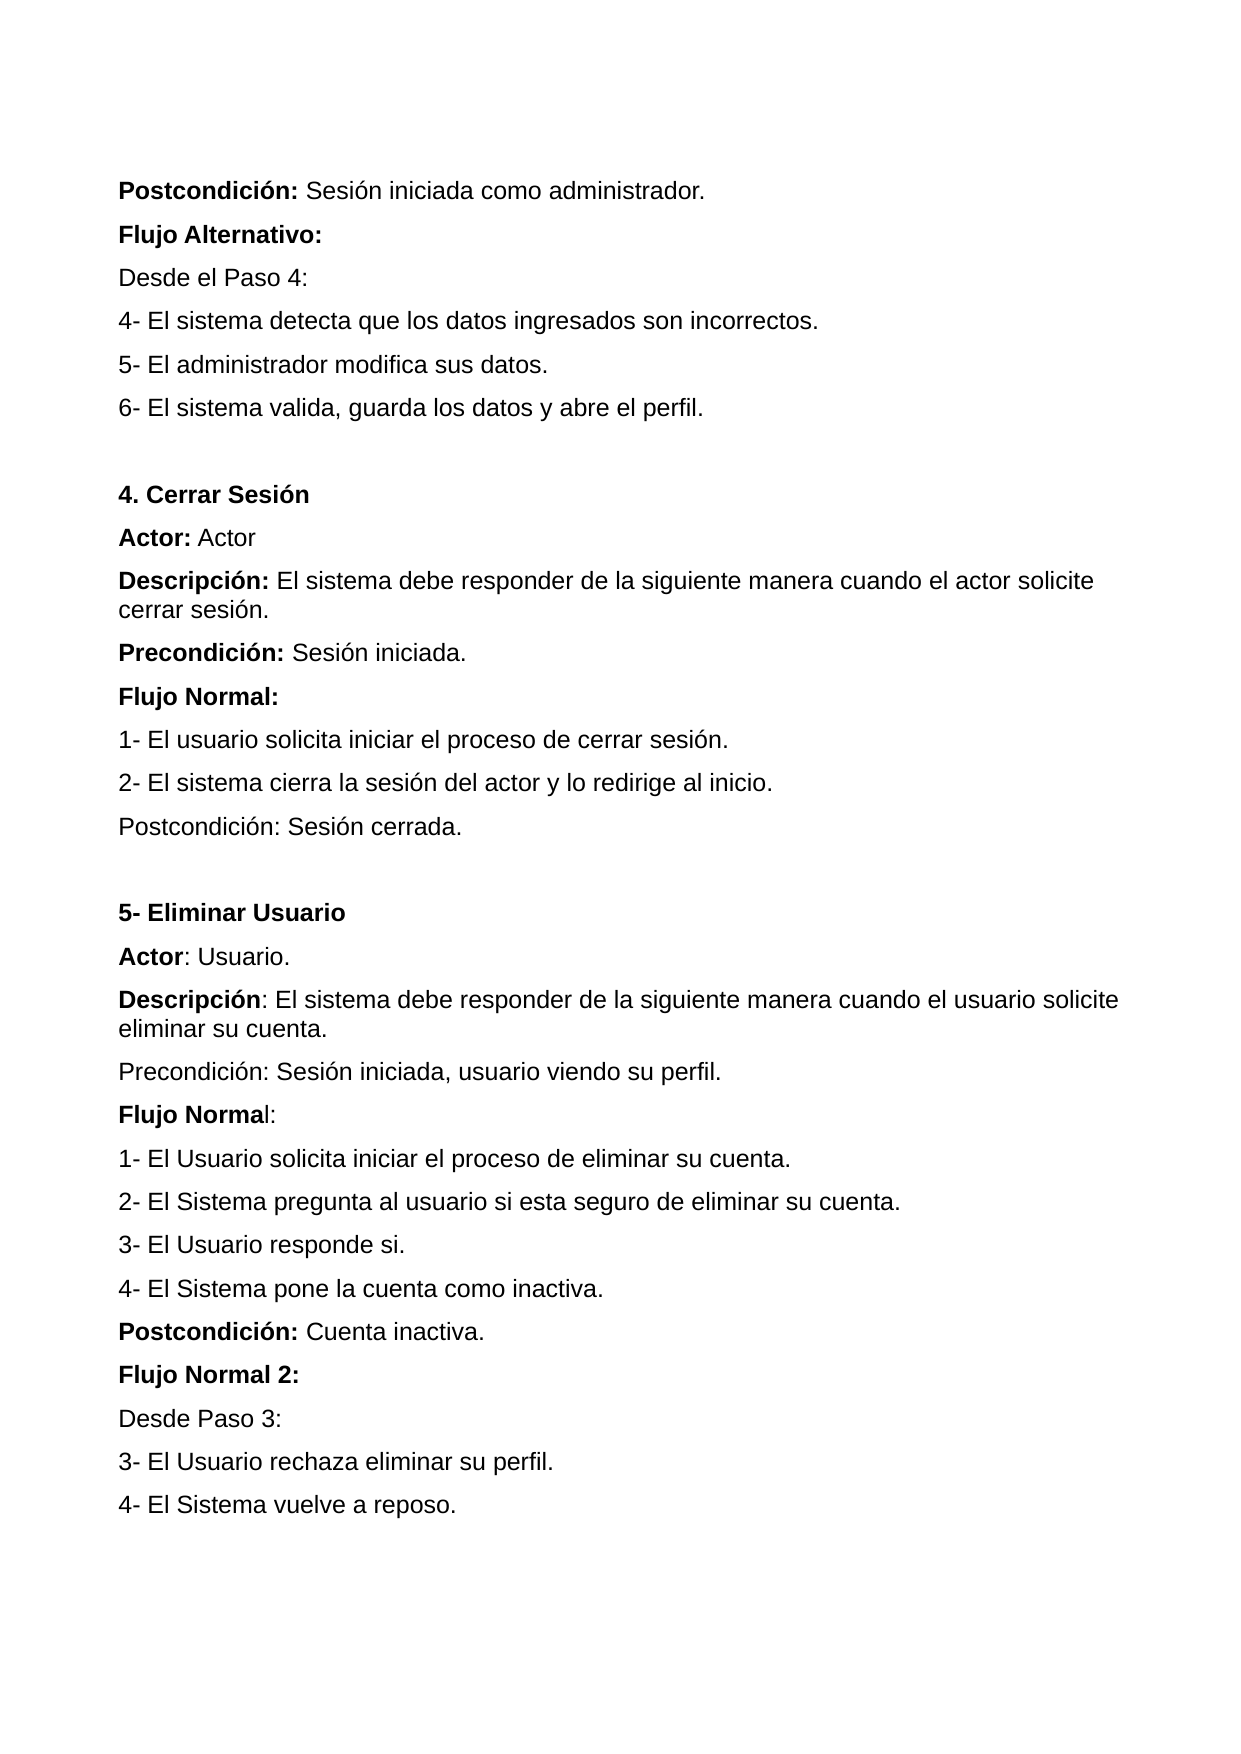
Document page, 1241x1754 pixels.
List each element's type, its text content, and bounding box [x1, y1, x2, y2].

text 3- El Usuario responde si. [118, 1231, 1122, 1259]
text Descripción: El sistema debe responder de la siguiente manera cuando el actor solicite cerrar sesión. [118, 566, 1122, 624]
text 4- El Sistema vuelve a reposo. [118, 1491, 1122, 1519]
text Desde el Paso 4: [118, 263, 1122, 292]
text 2- El Sistema pregunta al usuario si esta seguro de eliminar su cuenta. [118, 1187, 1122, 1216]
text 4- El Sistema pone la cuenta como inactiva. [118, 1274, 1122, 1303]
text 4. Cerrar Sesión [118, 480, 1122, 508]
text 3- El Usuario rechaza eliminar su perfil. [118, 1447, 1122, 1476]
text Postcondición: Sesión iniciada como administrador. [118, 176, 1122, 205]
text Desde Paso 3: [118, 1404, 1122, 1433]
text 4- El sistema detecta que los datos ingresados son incorrectos. [118, 306, 1122, 335]
text Postcondición: Sesión cerrada. [118, 812, 1122, 841]
text 6- El sistema valida, guarda los datos y abre el perfil. [118, 393, 1122, 422]
text 2- El sistema cierra la sesión del actor y lo redirige al inicio. [118, 768, 1122, 797]
text 1- El Usuario solicita iniciar el proceso de eliminar su cuenta. [118, 1144, 1122, 1173]
text 5- El administrador modifica sus datos. [118, 350, 1122, 378]
text 5- Eliminar Usuario [118, 898, 1122, 927]
text 1- El usuario solicita iniciar el proceso de cerrar sesión. [118, 725, 1122, 754]
text Flujo Normal: [118, 1101, 1122, 1129]
text Flujo Alternativo: [118, 220, 1122, 248]
text Actor: Usuario. [118, 942, 1122, 971]
text Precondición: Sesión iniciada, usuario viendo su perfil. [118, 1057, 1122, 1086]
text Flujo Normal 2: [118, 1361, 1122, 1389]
text Precondición: Sesión iniciada. [118, 638, 1122, 667]
text Actor: Actor [118, 523, 1122, 552]
text Flujo Normal: [118, 682, 1122, 711]
text Postcondición: Cuenta inactiva. [118, 1317, 1122, 1346]
text Descripción: El sistema debe responder de la siguiente manera cuando el usuario solicite eliminar su cuenta. [118, 985, 1122, 1043]
